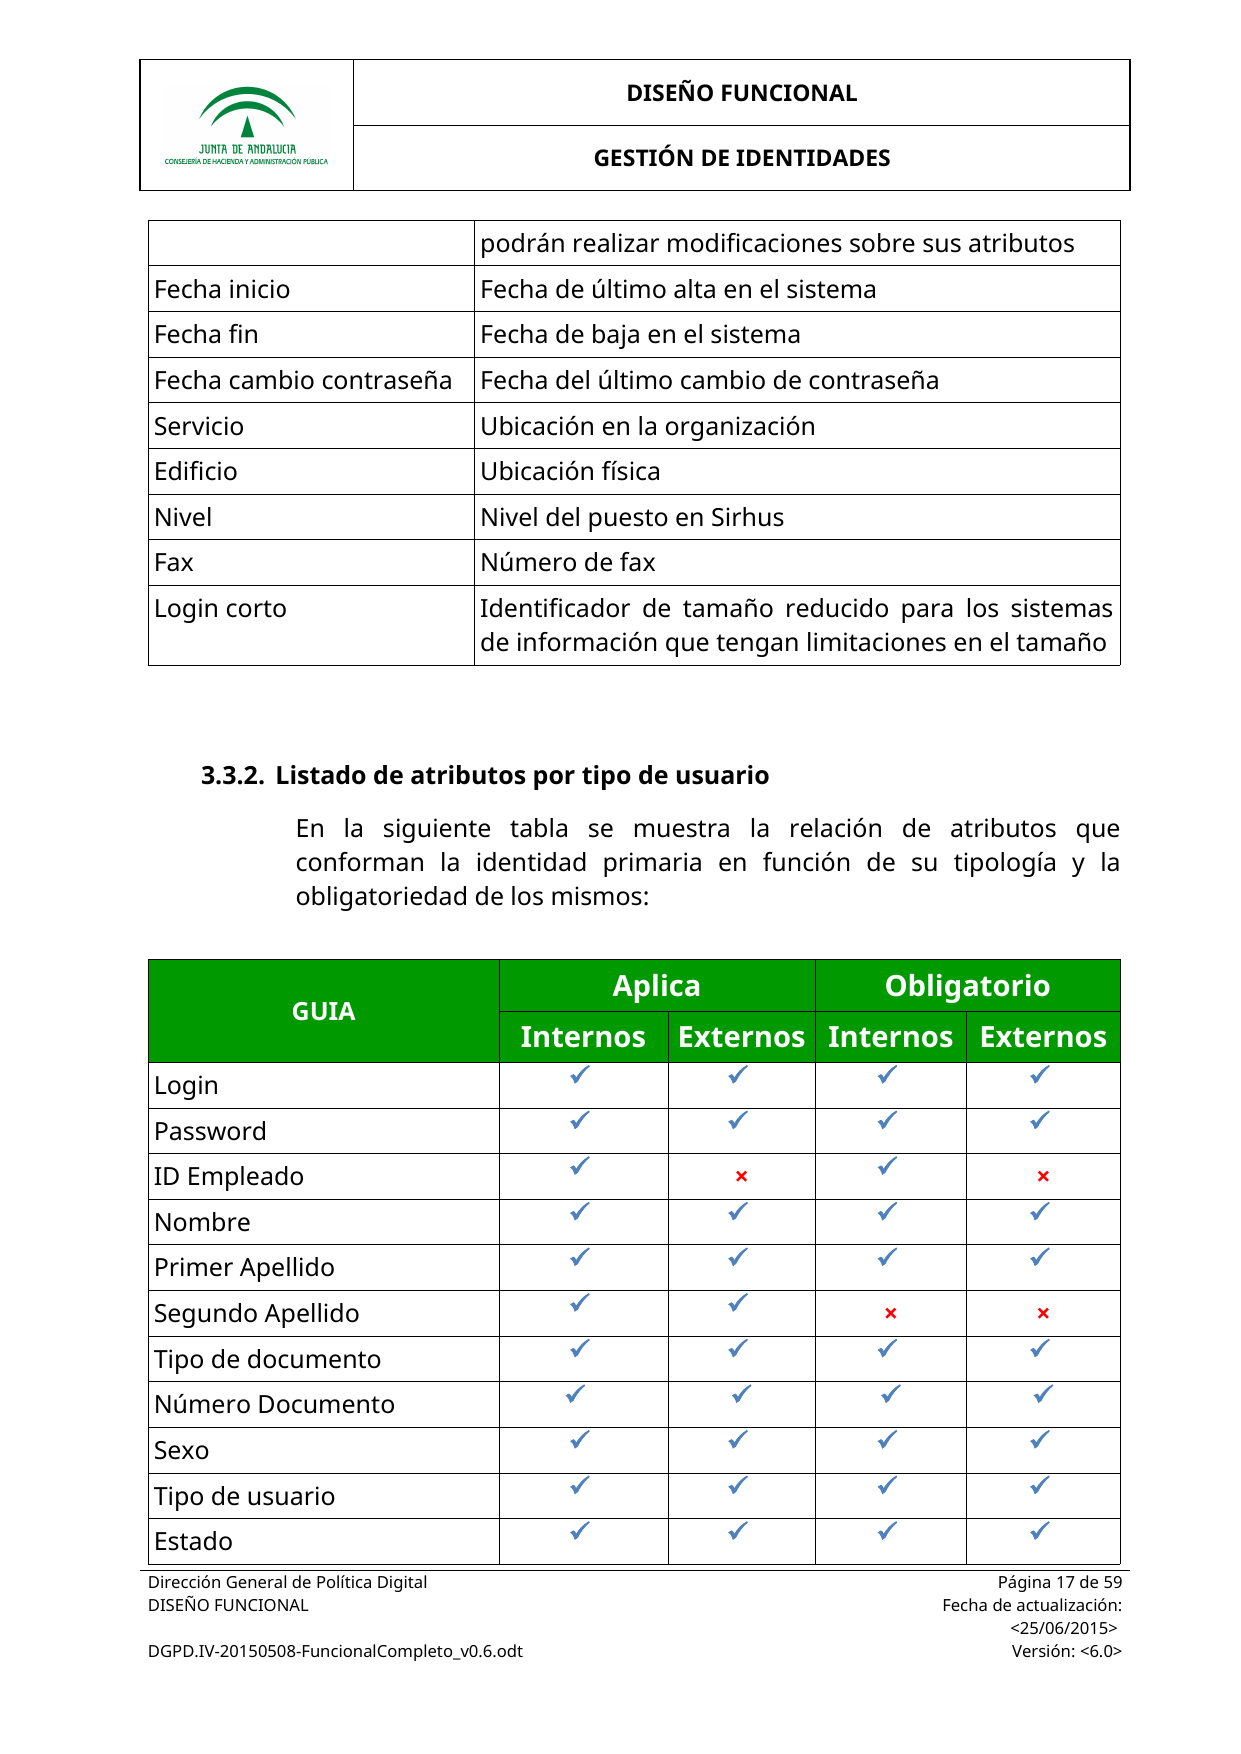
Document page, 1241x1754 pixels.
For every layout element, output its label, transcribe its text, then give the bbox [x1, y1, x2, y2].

table_cell ü [500, 1519, 668, 1564]
table_cell ID Empleado [149, 1154, 499, 1199]
table_cell ü [669, 1382, 815, 1427]
table_cell ü [669, 1428, 815, 1472]
table_cell ü [669, 1063, 815, 1107]
table_cell Fecha inicio [149, 266, 474, 311]
picture [164, 85, 330, 165]
table_cell Nivel [149, 495, 474, 539]
table_cell [149, 221, 474, 265]
table_cell Edificio [149, 449, 474, 493]
table_cell ü [500, 1200, 668, 1244]
table_cell × [669, 1154, 815, 1199]
table_cell ü [816, 1245, 966, 1290]
table_cell ü [500, 1154, 668, 1199]
table_cell Externos [669, 1012, 815, 1062]
table_cell Nombre [149, 1200, 499, 1244]
table_cell Fax [149, 540, 474, 585]
table_cell ü [816, 1337, 966, 1381]
table_cell Segundo Apellido [149, 1291, 499, 1336]
table_cell ü [967, 1245, 1120, 1290]
table_cell Tipo de usuario [149, 1474, 499, 1518]
table_cell Fecha de último alta en el sistema [475, 266, 1120, 311]
table_cell ü [500, 1109, 668, 1153]
table_cell ü [816, 1382, 966, 1427]
table_cell Identificador de tamaño reducido para los sistemas de información que tengan limitaciones en el tamaño [475, 586, 1120, 664]
table_cell ü [816, 1063, 966, 1107]
table_cell Externos [967, 1012, 1120, 1062]
table_cell podrán realizar modificaciones sobre sus atributos [475, 221, 1120, 265]
table_cell ü [816, 1428, 966, 1472]
table_cell Internos [500, 1012, 668, 1062]
table_cell Servicio [149, 403, 474, 448]
table_cell ü [816, 1519, 966, 1564]
table_cell ü [967, 1200, 1120, 1244]
table_cell Fecha del último cambio de contraseña [475, 358, 1120, 402]
table_cell Login [149, 1063, 499, 1107]
table_cell ü [967, 1337, 1120, 1381]
table_cell × [967, 1291, 1120, 1336]
table_cell Fecha fin [149, 312, 474, 357]
table_cell Internos [816, 1012, 966, 1062]
table_cell Fecha de baja en el sistema [475, 312, 1120, 357]
table_cell Nivel del puesto en Sirhus [475, 495, 1120, 539]
table_cell × [967, 1154, 1120, 1199]
table_cell ü [816, 1154, 966, 1199]
table_cell ü [816, 1200, 966, 1244]
table_cell ü [967, 1063, 1120, 1107]
table_cell ü [669, 1474, 815, 1518]
table_cell ü [967, 1382, 1120, 1427]
text En la siguiente tabla se muestra la relación de atributos que conforman la identidad primaria en función de su tipología y la obligatoriedad de los mismos: [295, 811, 1122, 913]
table_cell Password [149, 1109, 499, 1153]
table_cell ü [500, 1474, 668, 1518]
table_cell ü [816, 1109, 966, 1153]
table_cell ü [967, 1474, 1120, 1518]
table_cell ü [500, 1291, 668, 1336]
table_cell Login corto [149, 586, 474, 664]
table_cell ü [500, 1428, 668, 1472]
table_cell Estado [149, 1519, 499, 1564]
table_cell ü [500, 1337, 668, 1381]
table_cell ü [669, 1337, 815, 1381]
table_cell ü [669, 1291, 815, 1336]
table_cell ü [967, 1109, 1120, 1153]
table_cell ü [816, 1474, 966, 1518]
table_cell Número Documento [149, 1382, 499, 1427]
table_cell Fecha cambio contraseña [149, 358, 474, 402]
table_cell Sexo [149, 1428, 499, 1472]
table_cell × [816, 1291, 966, 1336]
table_cell Ubicación en la organización [475, 403, 1120, 448]
table_cell ü [669, 1245, 815, 1290]
table_cell ü [669, 1519, 815, 1564]
table_header Aplica [500, 960, 815, 1011]
table_cell ü [967, 1519, 1120, 1564]
table_cell ü [669, 1109, 815, 1153]
table_cell Primer Apellido [149, 1245, 499, 1290]
table_cell Tipo de documento [149, 1337, 499, 1381]
table_cell Número de fax [475, 540, 1120, 585]
table_header Obligatorio [816, 960, 1120, 1011]
table_cell ü [967, 1428, 1120, 1472]
table_header GUIA [149, 960, 499, 1062]
table_cell Ubicación física [475, 449, 1120, 493]
table_cell ü [500, 1245, 668, 1290]
subtitle Listado de atributos por tipo de usuario [201, 758, 1122, 792]
table_cell ü [500, 1382, 668, 1427]
table_cell ü [669, 1200, 815, 1244]
table_cell ü [500, 1063, 668, 1107]
